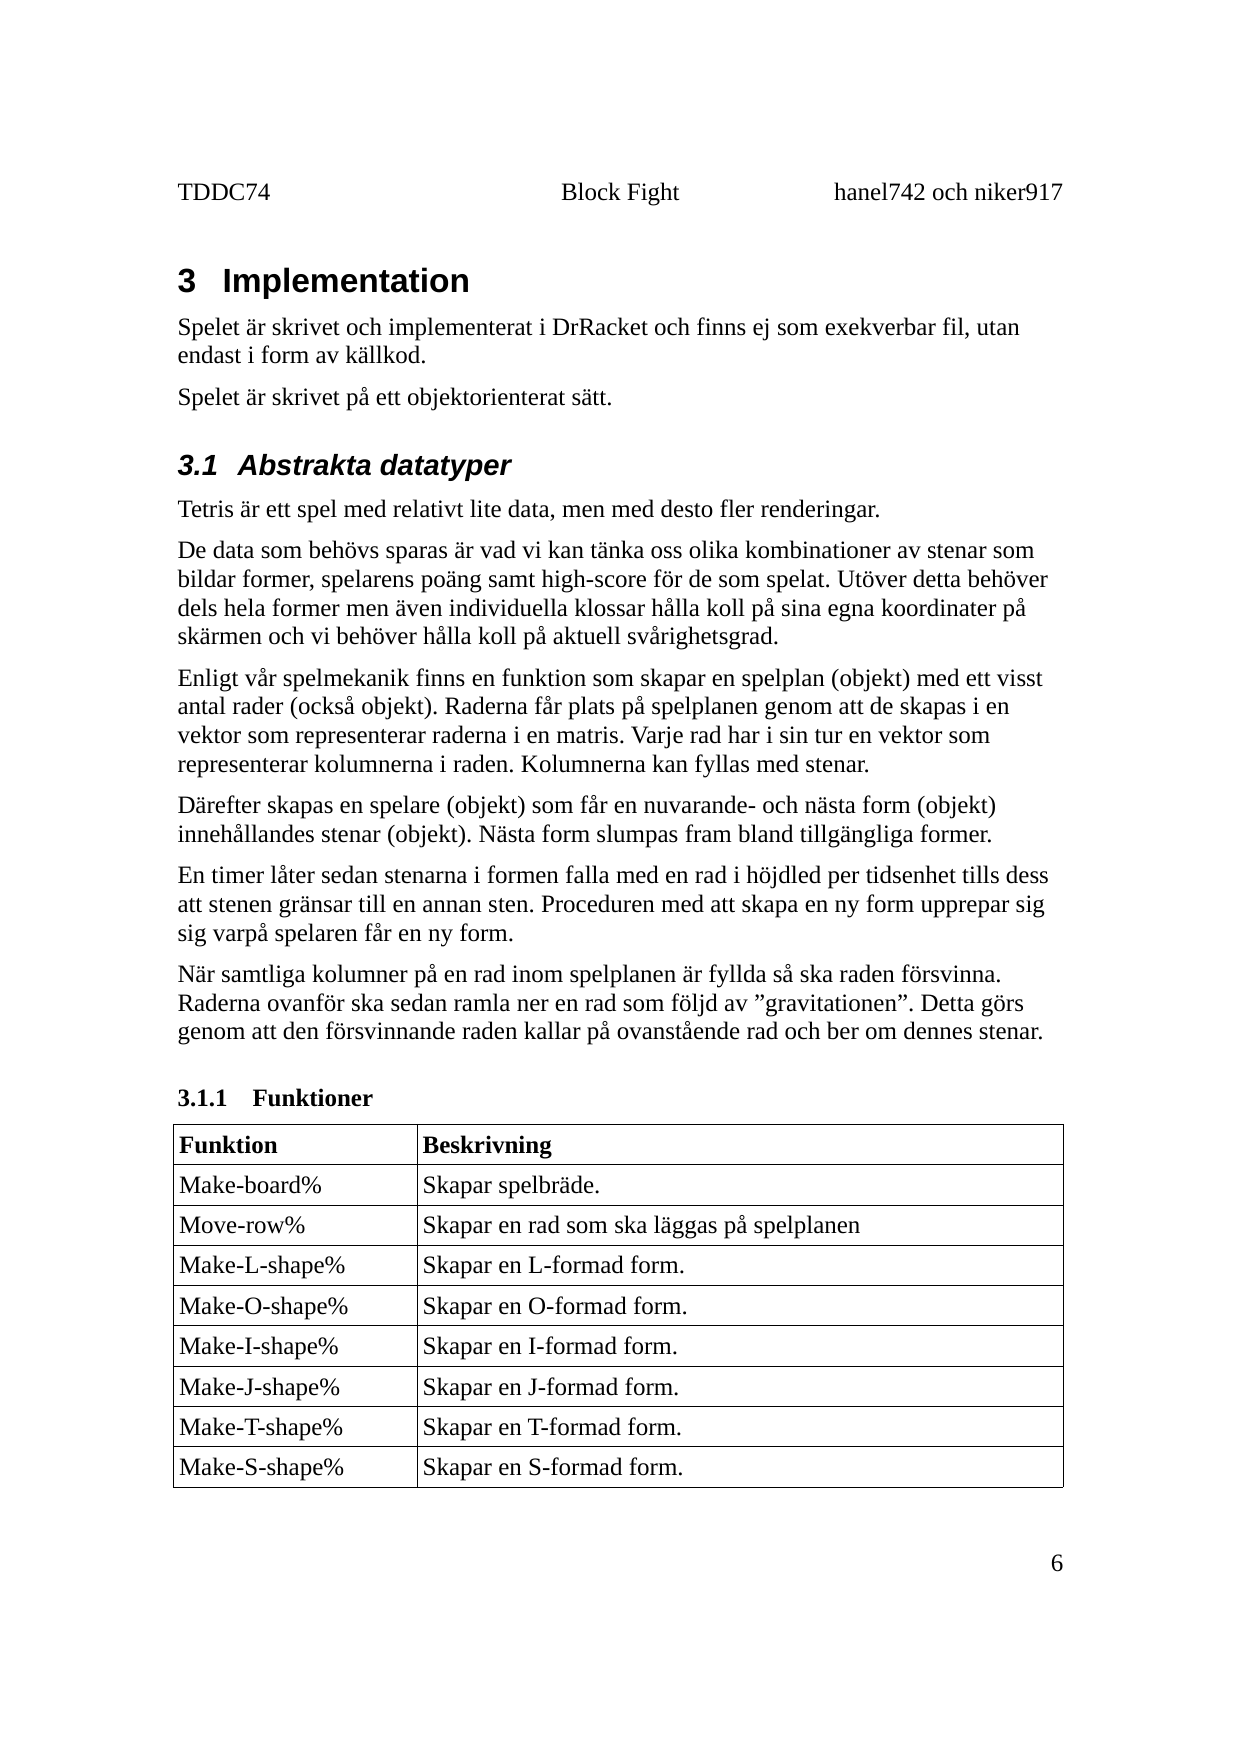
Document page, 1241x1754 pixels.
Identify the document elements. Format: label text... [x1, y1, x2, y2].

table_cell Make-I-shape% [174, 1326, 417, 1366]
subtitle Implementation [177, 260, 1063, 299]
table_cell Skapar spelbräde. [418, 1165, 1063, 1204]
table_cell Make-S-shape% [174, 1447, 417, 1487]
text Enligt vår spelmekanik finns en funktion som skapar en spelplan (objekt) med ett visst antal rader (också objekt). Raderna får plats på spelplanen genom att de skapas i en vektor som representerar raderna i en matris. Varje rad har i sin tur en vektor som representerar kolumnerna i raden. Kolumnerna kan fyllas med stenar. [177, 663, 1063, 778]
table_cell Skapar en O-formad form. [418, 1286, 1063, 1325]
text De data som behövs sparas är vad vi kan tänka oss olika kombinationer av stenar som bildar former, spelarens poäng samt high-score för de som spelat. Utöver detta behöver dels hela former men även individuella klossar hålla koll på sina egna koordinater på skärmen och vi behöver hålla koll på aktuell svårighetsgrad. [177, 535, 1063, 650]
subtitle Abstrakta datatyper [177, 448, 1063, 481]
table_cell Skapar en S-formad form. [418, 1447, 1063, 1487]
table_header Funktion [174, 1125, 417, 1164]
table_cell Skapar en T-formad form. [418, 1407, 1063, 1446]
table_cell Make-J-shape% [174, 1367, 417, 1406]
table_cell Make-O-shape% [174, 1286, 417, 1325]
table_header Beskrivning [418, 1125, 1063, 1164]
text Spelet är skrivet och implementerat i DrRacket och finns ej som exekverbar fil, utan endast i form av källkod. [177, 312, 1063, 369]
text Därefter skapas en spelare (objekt) som får en nuvarande- och nästa form (objekt) innehållandes stenar (objekt). Nästa form slumpas fram bland tillgängliga former. [177, 790, 1063, 848]
table_cell Move-row% [174, 1206, 417, 1245]
table_cell Skapar en J-formad form. [418, 1367, 1063, 1406]
text Spelet är skrivet på ett objektorienterat sätt. [177, 382, 1063, 410]
text Tetris är ett spel med relativt lite data, men med desto fler renderingar. [177, 494, 1063, 523]
table_cell Skapar en rad som ska läggas på spelplanen [418, 1206, 1063, 1245]
table_cell Skapar en L-formad form. [418, 1246, 1063, 1285]
table_cell Make-board% [174, 1165, 417, 1204]
table_cell Skapar en I-formad form. [418, 1326, 1063, 1366]
table_cell Make-L-shape% [174, 1246, 417, 1285]
table_cell Make-T-shape% [174, 1407, 417, 1446]
text När samtliga kolumner på en rad inom spelplanen är fyllda så ska raden försvinna. Raderna ovanför ska sedan ramla ner en rad som följd av ”gravitationen”. Detta görs genom att den försvinnande raden kallar på ovanstående rad och ber om dennes stenar. [177, 959, 1063, 1045]
text En timer låter sedan stenarna i formen falla med en rad i höjdled per tidsenhet tills dess att stenen gränsar till en annan sten. Proceduren med att skapa en ny form upprepar sig sig varpå spelaren får en ny form. [177, 860, 1063, 946]
subtitle Funktioner [177, 1083, 1063, 1111]
